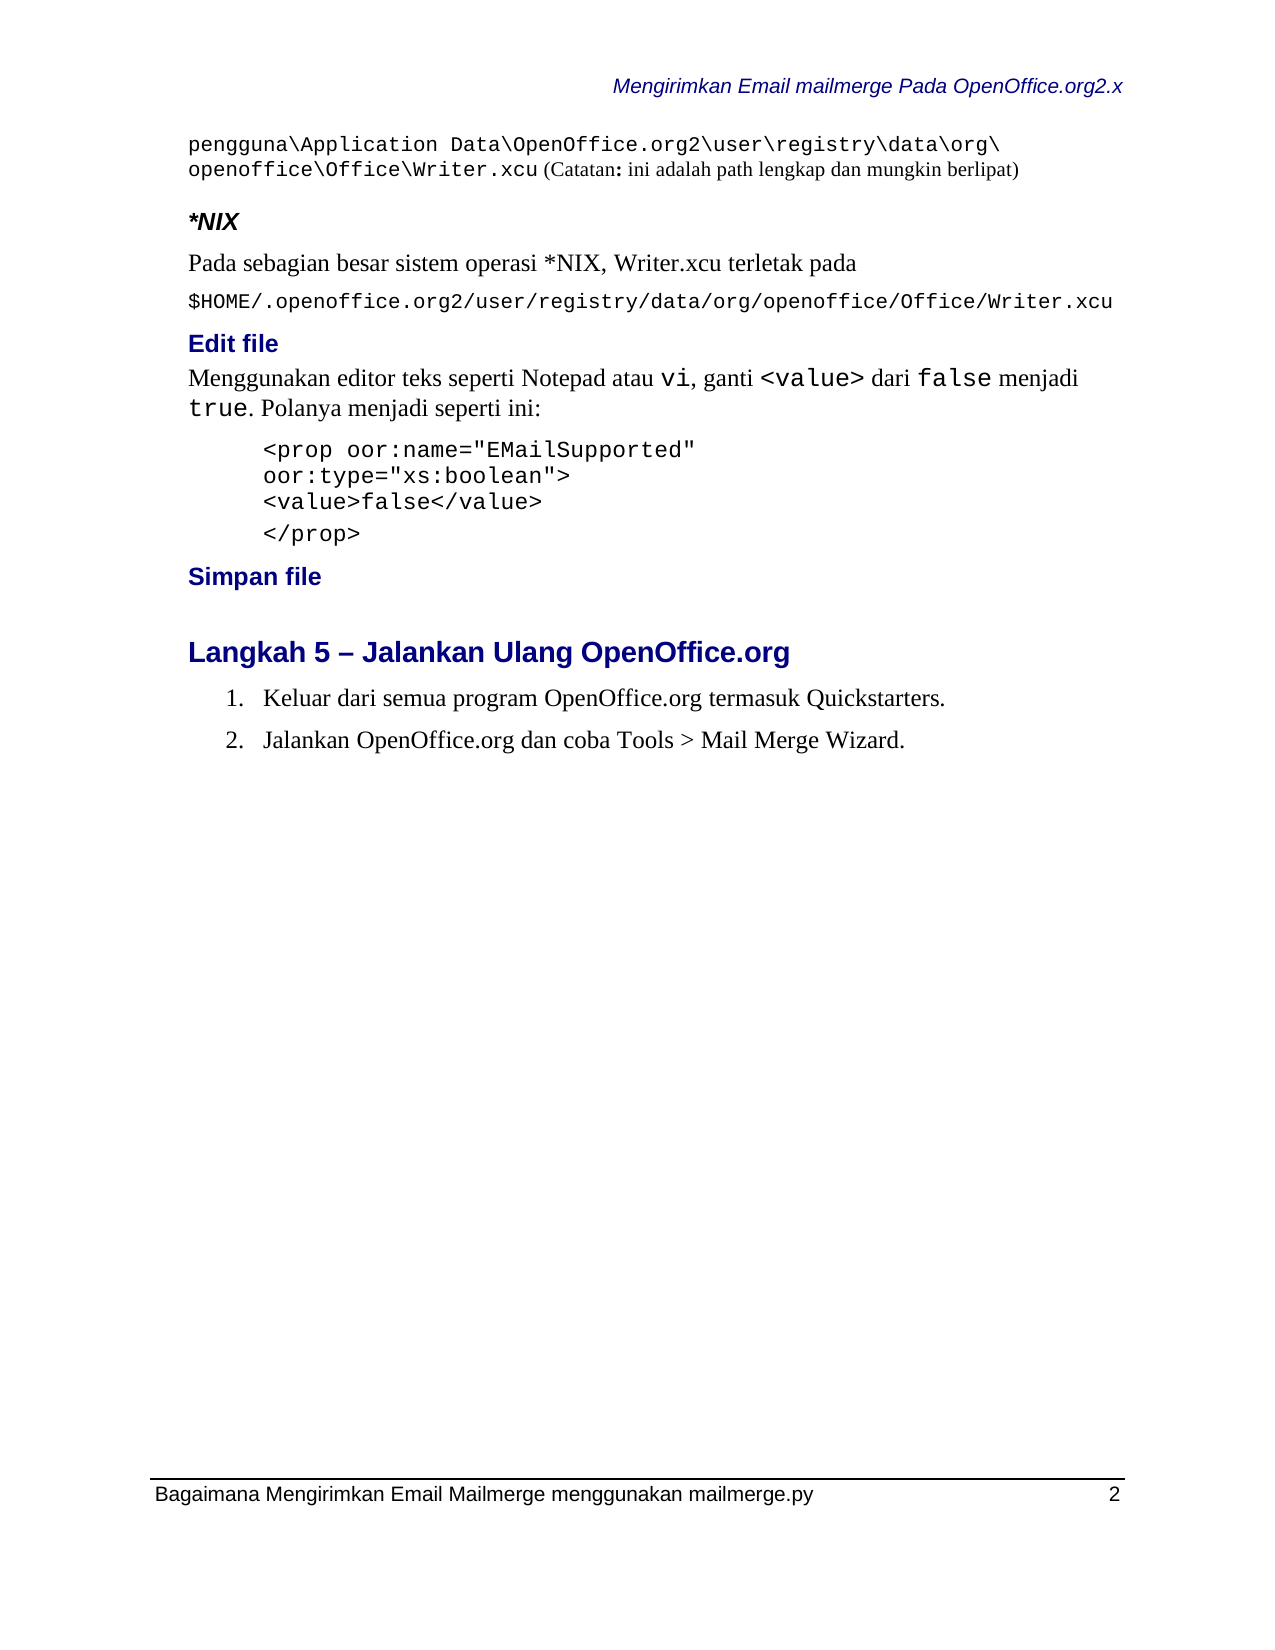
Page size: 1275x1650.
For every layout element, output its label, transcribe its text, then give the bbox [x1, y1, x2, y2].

subtitle Simpan file [188, 563, 1125, 591]
subtitle *NIX [188, 208, 1125, 236]
text pengguna\Application Data\OpenOffice.org2\user\registry\data\org\openoffice\Office\Writer.xcu (Catatan: ini adalah path lengkap dan mungkin berlipat) [188, 134, 1125, 183]
subtitle Edit file [188, 330, 1125, 358]
subtitle Langkah 5 – Jalankan Ulang OpenOffice.org [188, 636, 1125, 669]
list Keluar dari semua program OpenOffice.org termasuk Quickstarters. [225, 683, 1125, 711]
text Menggunakan editor teks seperti Notepad atau vi, ganti <value> dari false menjadi true. Polanya menjadi seperti ini: [188, 364, 1125, 424]
text <prop oor:name="EMailSupported" oor:type="xs:boolean"> <value>false</value> </prop> [263, 439, 1012, 548]
text Pada sebagian besar sistem operasi *NIX, Writer.xcu terletak pada [188, 248, 1125, 276]
list Jalankan OpenOffice.org dan coba Tools > Mail Merge Wizard. [225, 726, 1125, 754]
text $HOME/.openoffice.org2/user/registry/data/org/openoffice/Office/Writer.xcu [188, 291, 1125, 315]
